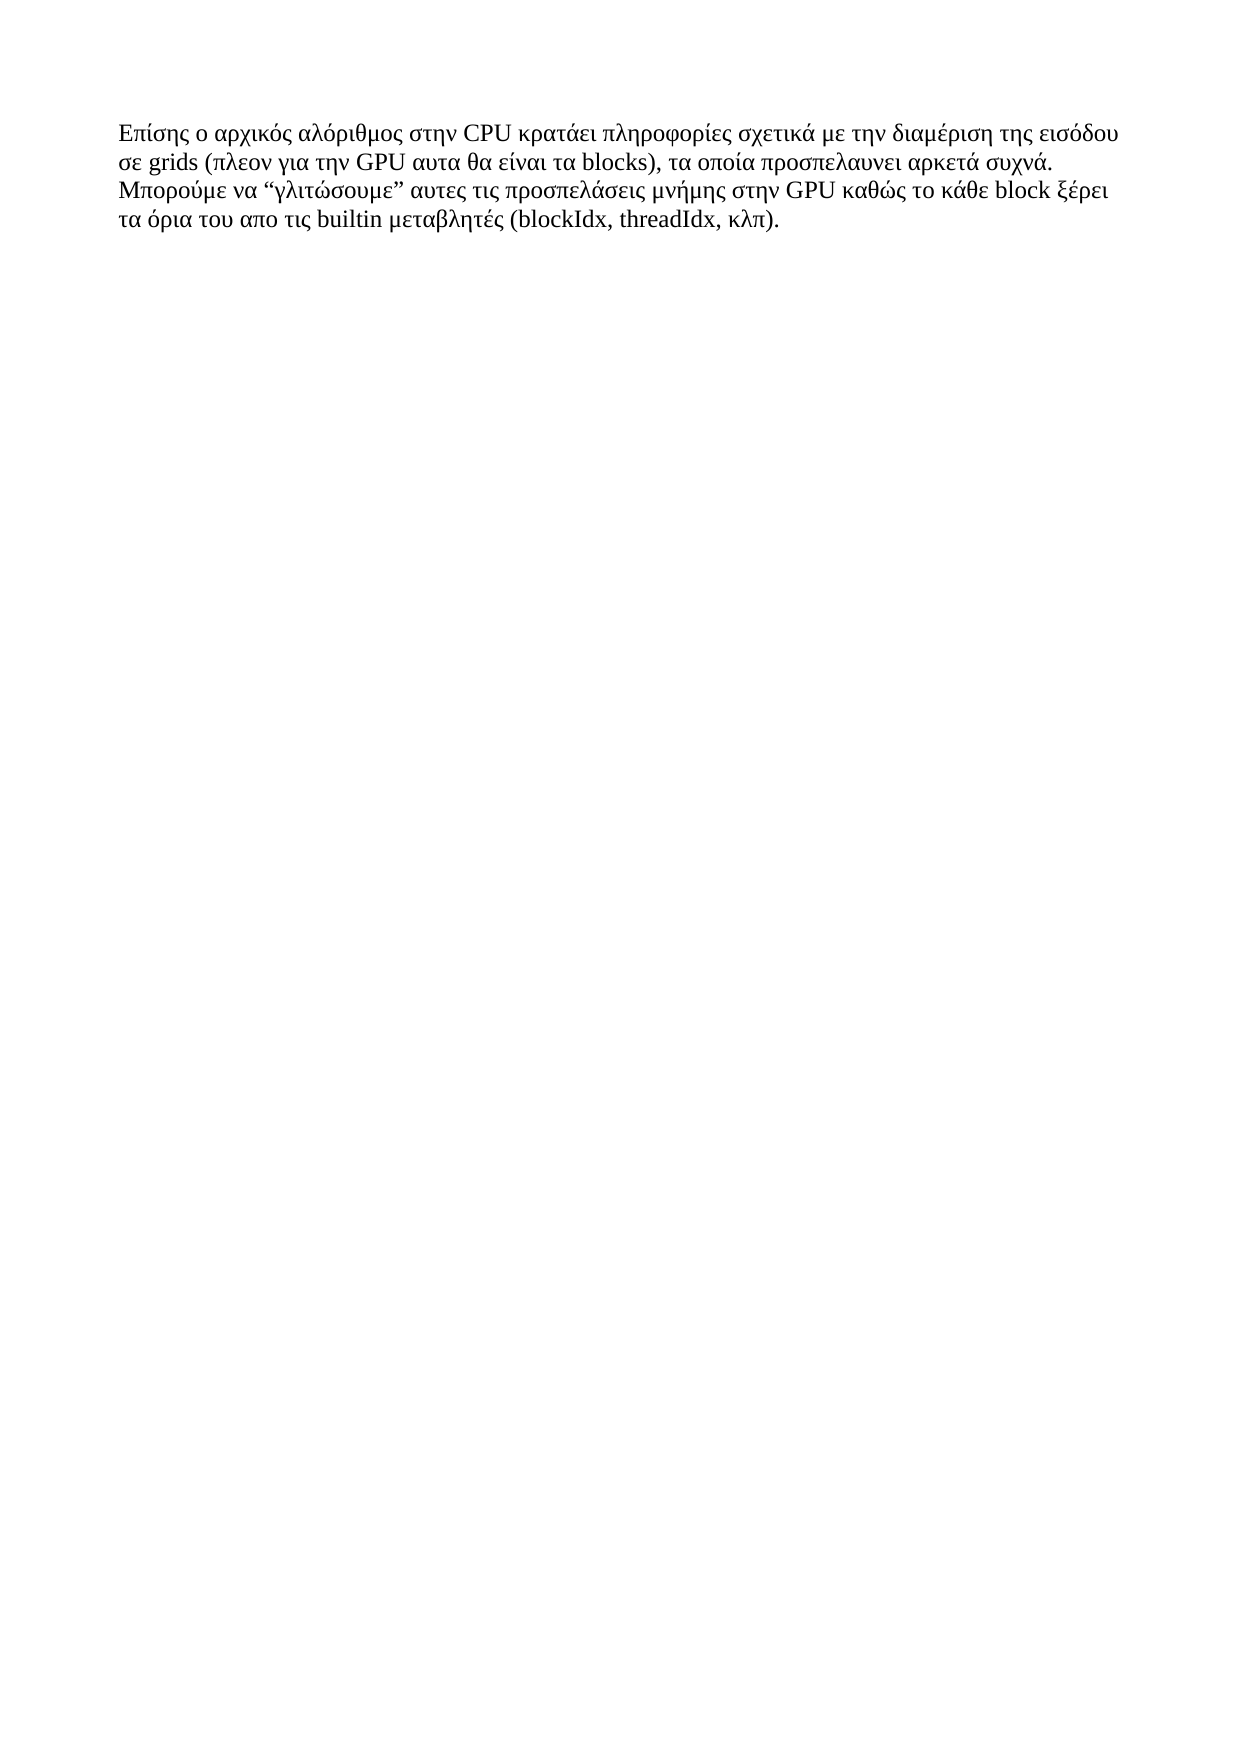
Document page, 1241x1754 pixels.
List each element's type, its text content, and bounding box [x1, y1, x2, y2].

text Επίσης ο αρχικός αλόριθμος στην CPU κρατάει πληροφορίες σχετικά με την διαμέριση της εισόδου σε grids (πλεον για την GPU αυτα θα είναι τα blocks), τα οποία προσπελαυνει αρκετά συχνά. Μπορούμε να “γλιτώσουμε” αυτες τις προσπελάσεις μνήμης στην GPU καθώς το κάθε block ξέρει τα όρια του απο τις builtin μεταβλητές (blockIdx, threadIdx, κλπ). [118, 118, 1122, 233]
